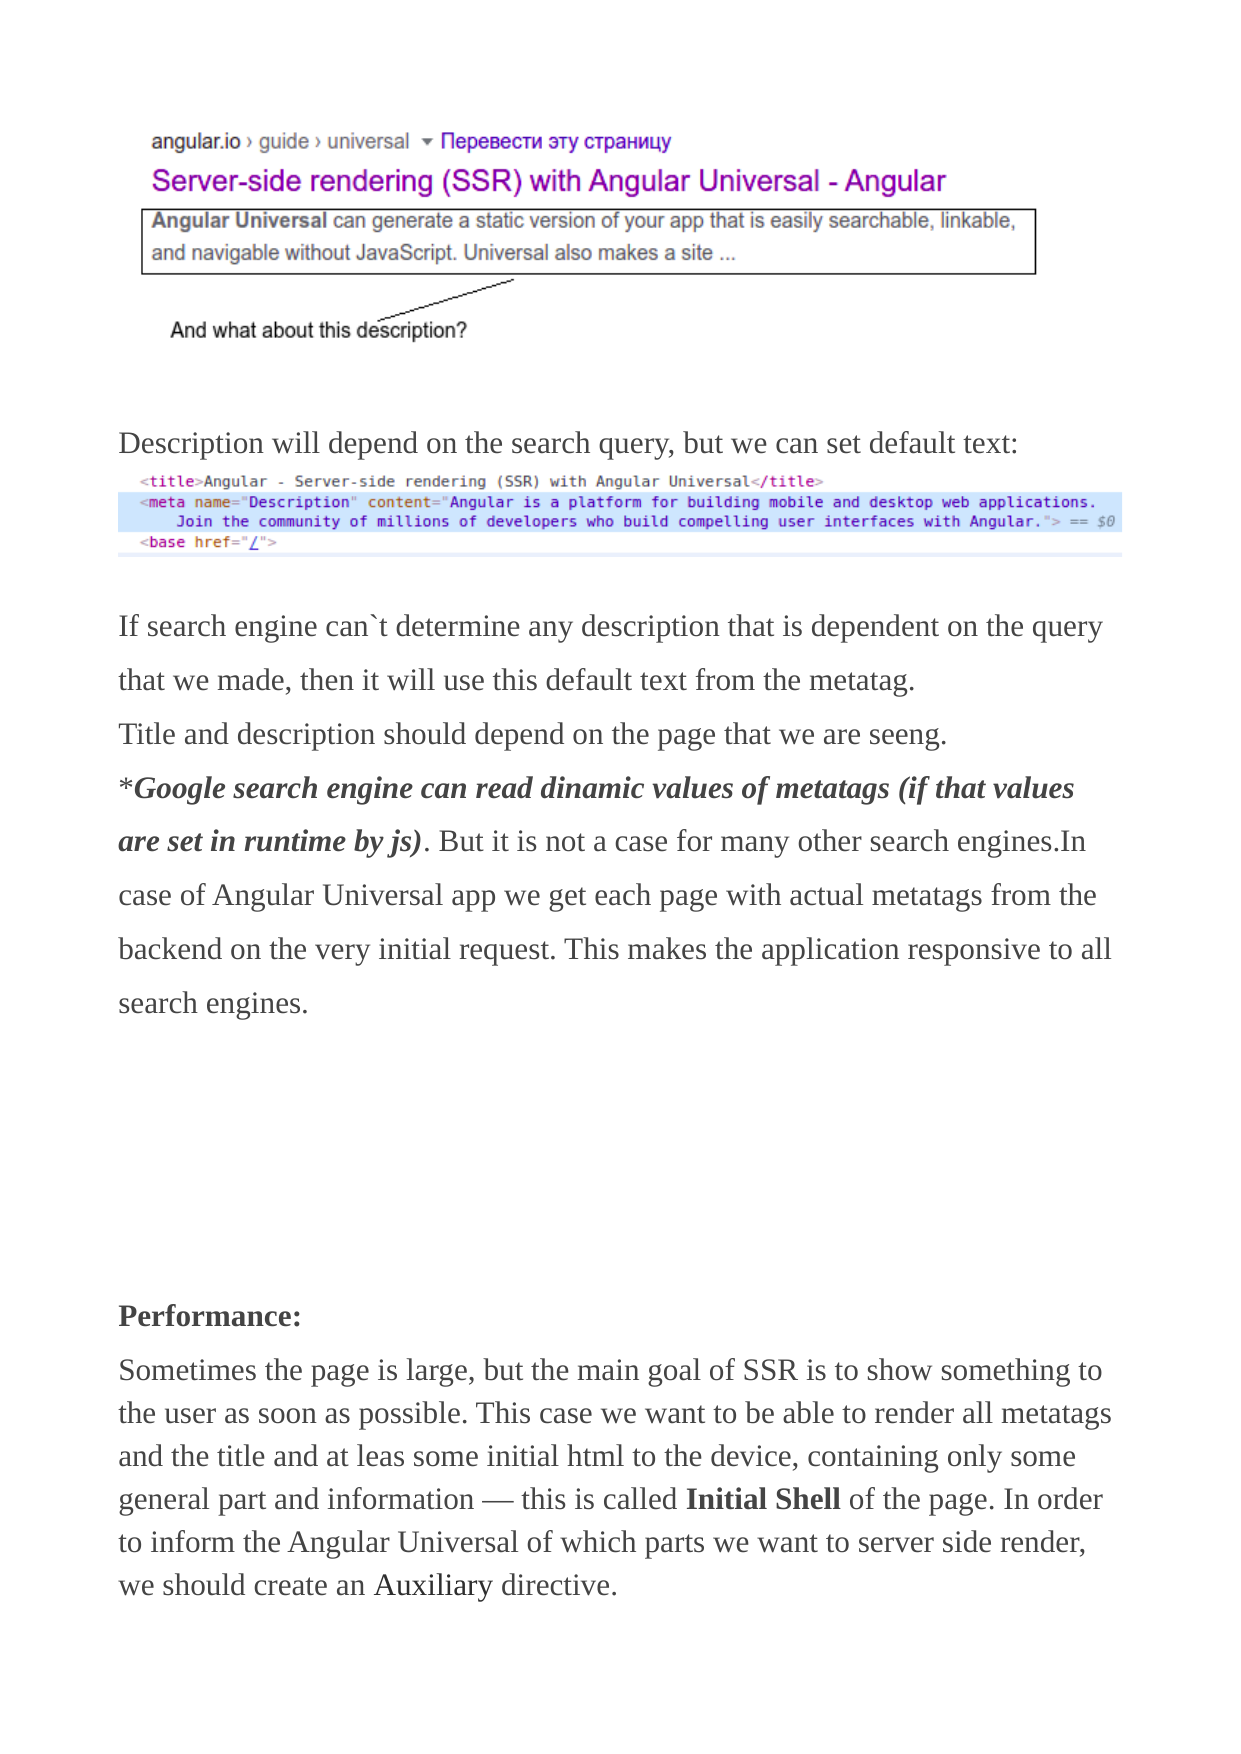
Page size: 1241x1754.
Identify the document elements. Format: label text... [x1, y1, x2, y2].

text Sometimes the page is large, but the main goal of SSR is to show something to the user as soon as possible. This case we want to be able to render all metatags and the title and at leas some initial html to the device, containing only some general part and information — this is called Initial Shell of the page. In order to inform the Angular Universal of which parts we want to server side render, we should create an Auxiliary directive. [118, 1351, 1122, 1602]
text Performance: [118, 1297, 1122, 1333]
text Title and description should depend on the page that we are seeng. [118, 715, 1122, 751]
text If search engine can`t determine any description that is dependent on the query that we made, then it will use this default text from the metatag. [118, 607, 1122, 697]
subtitle Description will depend on the search query, but we can set default text: [118, 425, 1122, 461]
picture [118, 118, 1123, 376]
picture [118, 473, 1123, 557]
text *Google search engine can read dinamic values of metatags (if that values are set in runtime by js). But it is not a case for many other search engines.In case of Angular Universal app we get each page with actual metatags from the backend on the very initial request. This makes the application responsive to all search engines. [118, 769, 1122, 1020]
